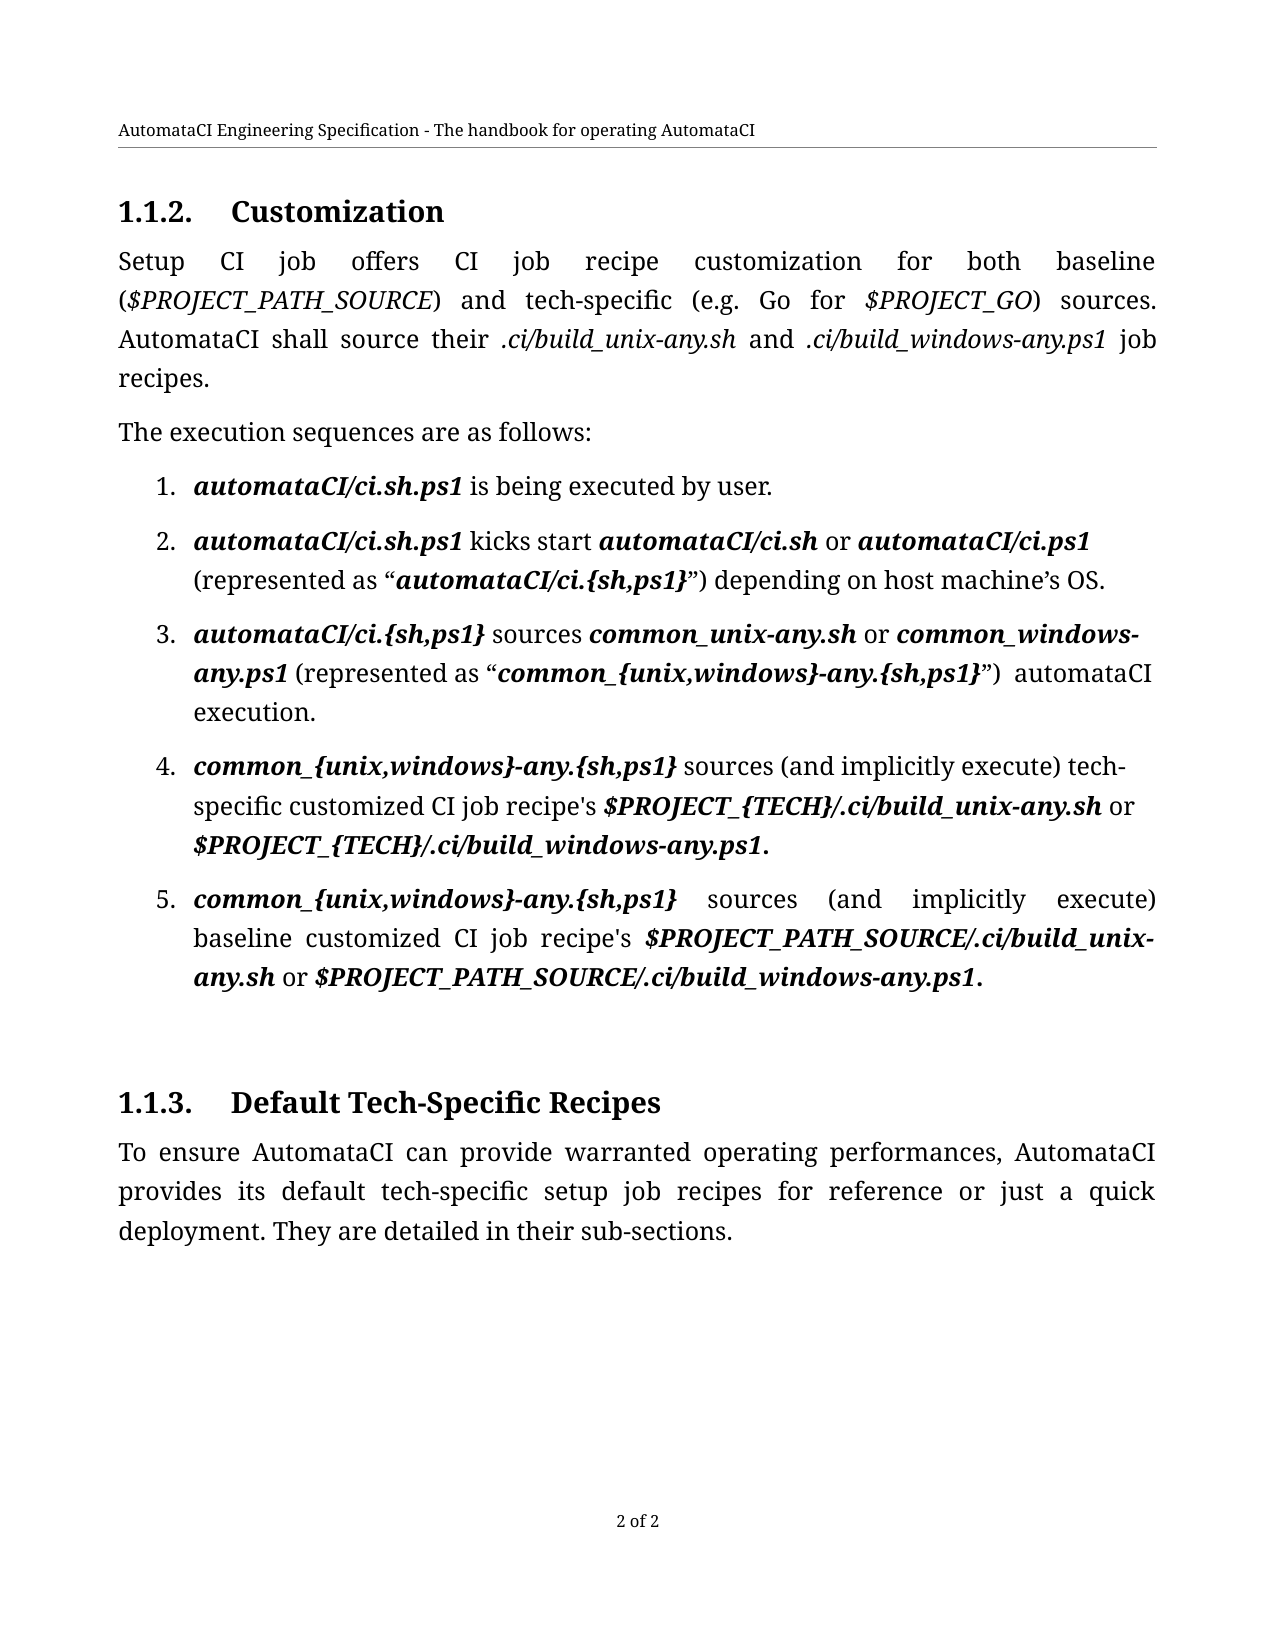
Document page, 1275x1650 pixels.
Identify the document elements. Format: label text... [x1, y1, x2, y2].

list automataCI/ci.sh.ps1 kicks start automataCI/ci.sh or automataCI/ci.ps1 (represented as “automataCI/ci.{sh,ps1}”) depending on host machine’s OS. [156, 523, 1157, 596]
subtitle Default Tech-Specific Recipes [118, 1083, 1157, 1122]
text To ensure AutomataCI can provide warranted operating performances, AutomataCI provides its default tech-specific setup job recipes for reference or just a quick deployment. They are detailed in their sub-sections. [118, 1135, 1157, 1247]
list automataCI/ci.sh.ps1 is being executed by user. [156, 469, 1157, 503]
subtitle Customization [118, 191, 1157, 231]
text Setup CI job offers CI job recipe customization for both baseline ($PROJECT_PATH_SOURCE) and tech-specific (e.g. Go for $PROJECT_GO) sources. AutomataCI shall source their .ci/build_unix-any.sh and .ci/build_windows-any.ps1 job recipes. [118, 243, 1157, 395]
list common_{unix,windows}-any.{sh,ps1} sources (and implicitly execute) tech-specific customized CI job recipe's $PROJECT_{TECH}/.ci/build_unix-any.sh or $PROJECT_{TECH}/.ci/build_windows-any.ps1. [156, 749, 1157, 861]
text The execution sequences are as follows: [118, 415, 1157, 449]
list automataCI/ci.{sh,ps1} sources common_unix-any.sh or common_windows-any.ps1 (represented as “common_{unix,windows}-any.{sh,ps1}”) automataCI execution. [156, 616, 1157, 729]
list common_{unix,windows}-any.{sh,ps1} sources (and implicitly execute) baseline customized CI job recipe's $PROJECT_PATH_SOURCE/.ci/build_unix-any.sh or $PROJECT_PATH_SOURCE/.ci/build_windows-any.ps1. [156, 881, 1157, 994]
